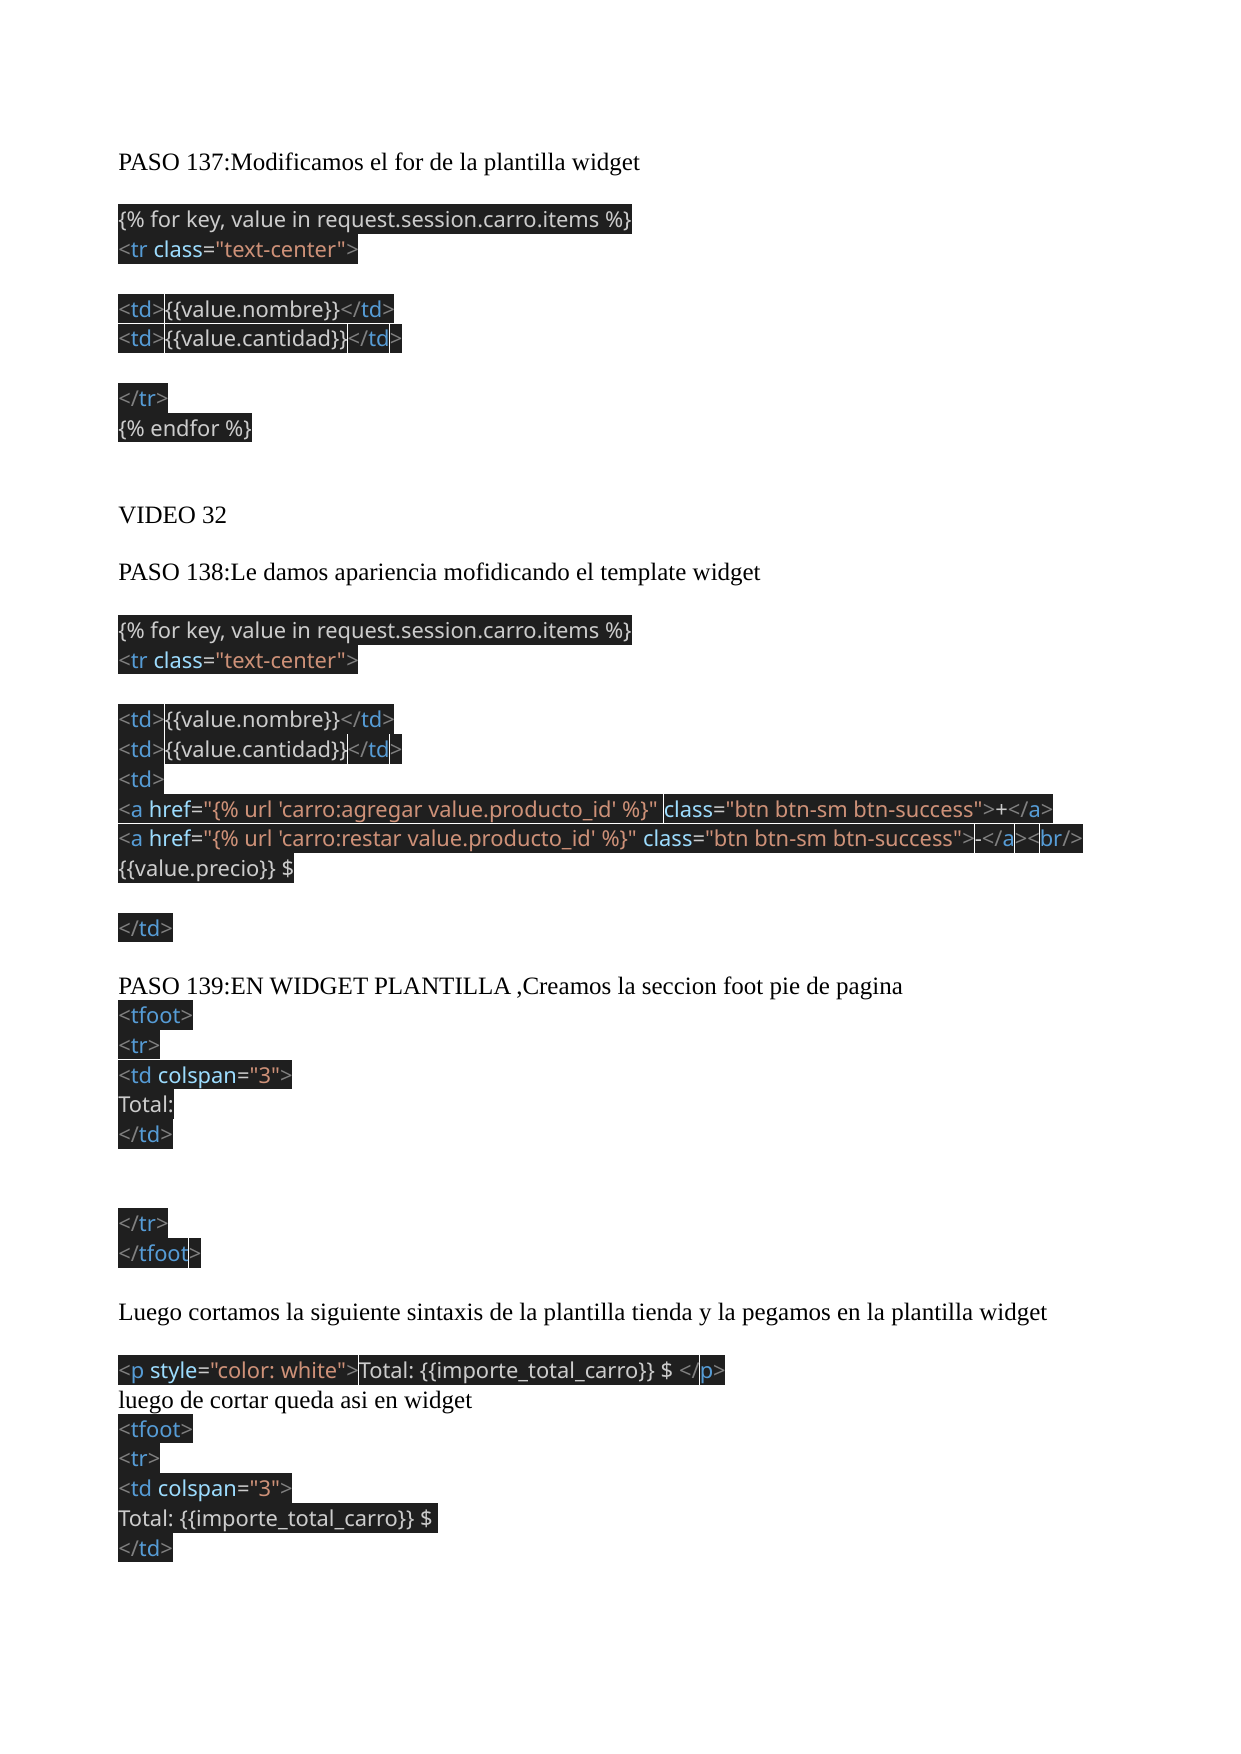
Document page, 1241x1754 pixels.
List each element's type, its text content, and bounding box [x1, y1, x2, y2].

text </tr> [118, 1208, 1122, 1238]
text </td> [118, 913, 1122, 942]
text VIDEO 32 [118, 500, 1122, 529]
text <td> [118, 764, 1122, 794]
text </tr> [118, 383, 1122, 413]
text Total: {{importe_total_carro}} $ [118, 1503, 1122, 1533]
text </td> [118, 1533, 1122, 1562]
text <td>{{value.cantidad}}</td> [118, 734, 1122, 764]
text </td> [118, 1119, 1122, 1149]
text PASO 138:Le damos apariencia mofidicando el template widget [118, 557, 1122, 586]
text <tr class="text-center"> [118, 234, 1122, 264]
text {% endfor %} [118, 413, 1122, 442]
text </tfoot> [118, 1238, 1122, 1268]
text <tr class="text-center"> [118, 645, 1122, 674]
text {% for key, value in request.session.carro.items %} [118, 615, 1122, 645]
text PASO 139:EN WIDGET PLANTILLA ,Creamos la seccion foot pie de pagina [118, 971, 1122, 1000]
text <td>{{value.nombre}}</td> [118, 704, 1122, 734]
text {% for key, value in request.session.carro.items %} [118, 204, 1122, 234]
text <td>{{value.cantidad}}</td> [118, 323, 1122, 353]
text Luego cortamos la siguiente sintaxis de la plantilla tienda y la pegamos en la plantilla widget [118, 1297, 1122, 1326]
text <td colspan="3"> [118, 1473, 1122, 1503]
text <tfoot> [118, 1413, 1122, 1443]
text Total: [118, 1089, 1122, 1119]
text <tfoot> [118, 1000, 1122, 1030]
text <td colspan="3"> [118, 1059, 1122, 1089]
text <p style="color: white">Total: {{importe_total_carro}} $ </p> [118, 1355, 1122, 1385]
text {{value.precio}} $ [118, 853, 1122, 883]
text luego de cortar queda asi en widget [118, 1385, 1122, 1413]
text PASO 137:Modificamos el for de la plantilla widget [118, 147, 1122, 176]
text <a href="{% url 'carro:restar value.producto_id' %}" class="btn btn-sm btn-success">-</a><br/> [118, 823, 1122, 853]
text <a href="{% url 'carro:agregar value.producto_id' %}" class="btn btn-sm btn-success">+</a> [118, 794, 1122, 823]
text <tr> [118, 1030, 1122, 1059]
text <td>{{value.nombre}}</td> [118, 294, 1122, 323]
text <tr> [118, 1443, 1122, 1473]
